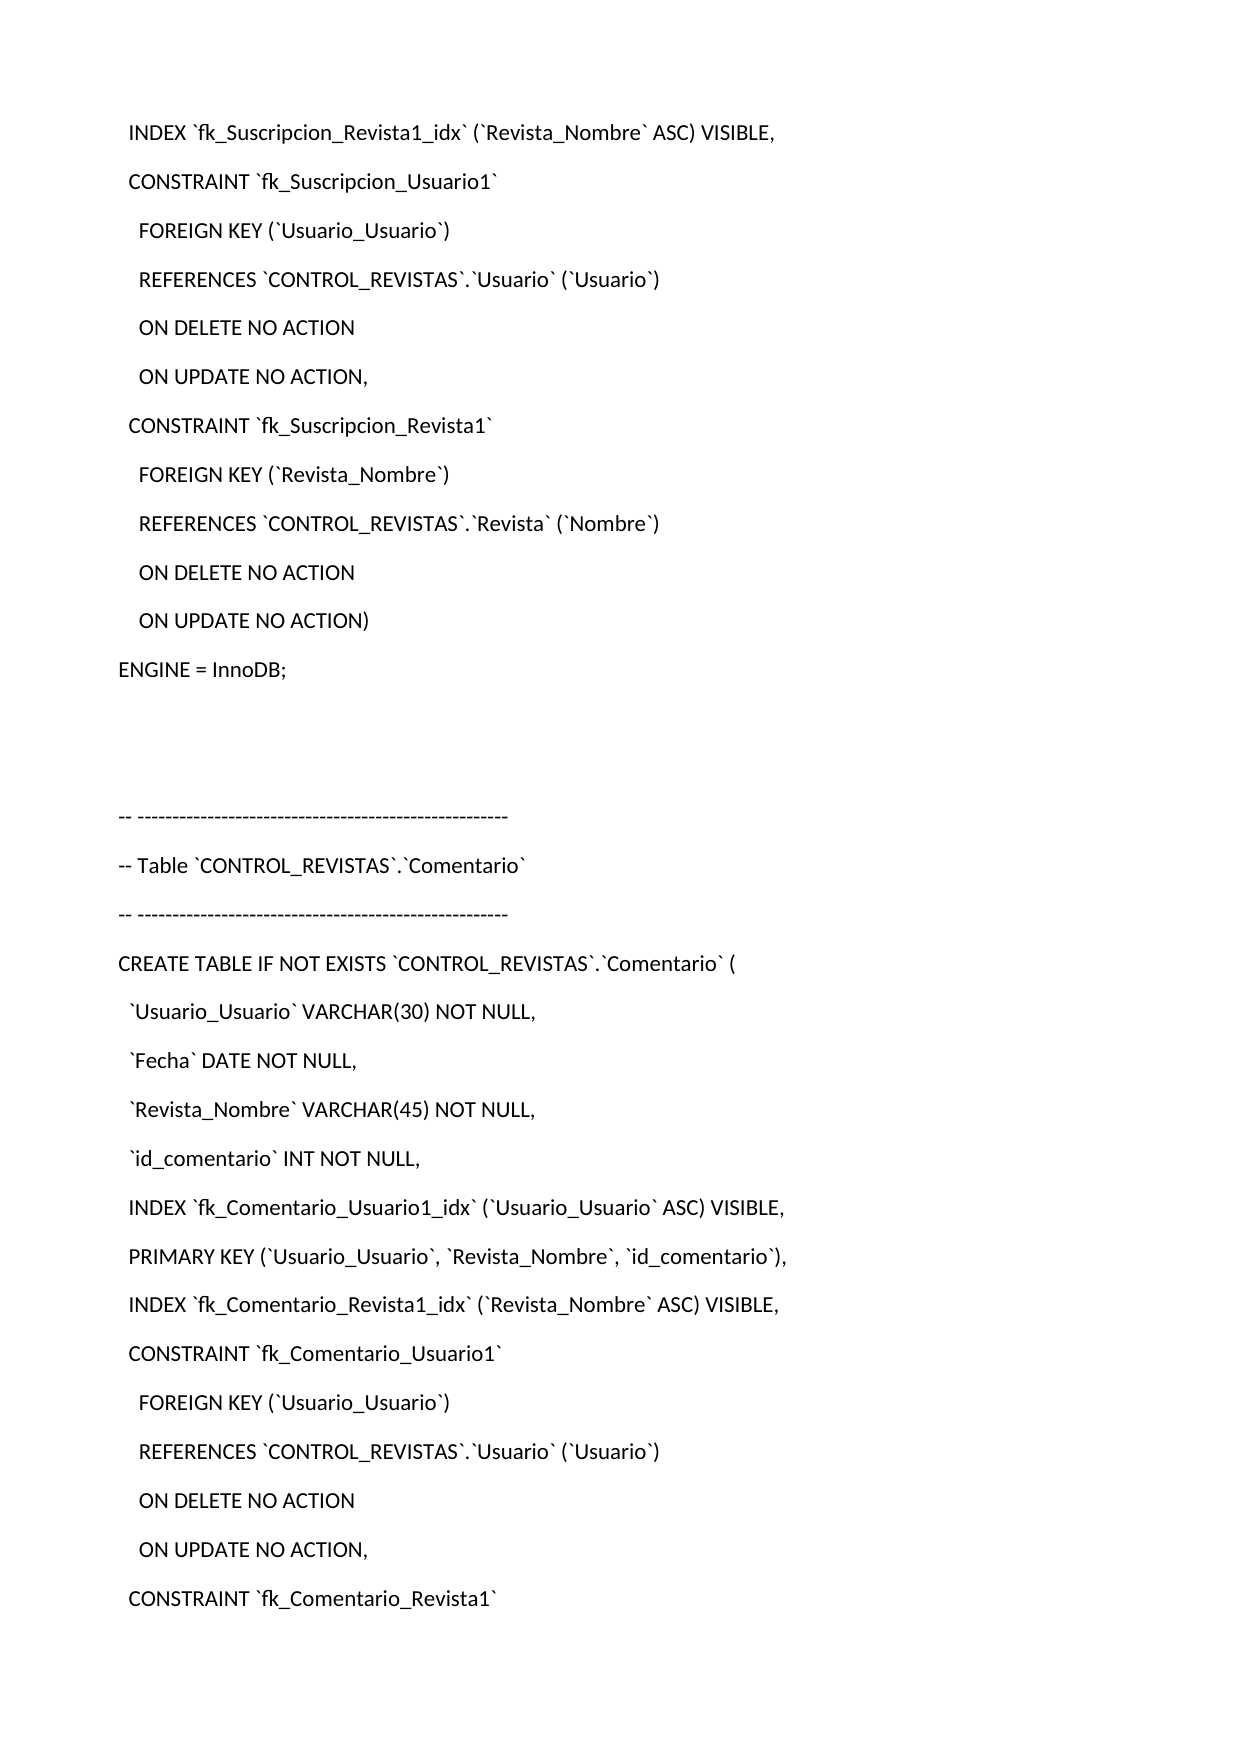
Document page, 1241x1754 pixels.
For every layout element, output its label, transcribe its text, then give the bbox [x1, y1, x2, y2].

text ON DELETE NO ACTION [118, 1486, 1122, 1514]
text PRIMARY KEY (`Usuario_Usuario`, `Revista_Nombre`, `id_comentario`), [118, 1242, 1122, 1270]
text CONSTRAINT `fk_Comentario_Usuario1` [118, 1339, 1122, 1367]
text ON DELETE NO ACTION [118, 558, 1122, 586]
text REFERENCES `CONTROL_REVISTAS`.`Revista` (`Nombre`) [118, 509, 1122, 537]
text -- Table `CONTROL_REVISTAS`.`Comentario` [118, 851, 1122, 879]
text `Revista_Nombre` VARCHAR(45) NOT NULL, [118, 1095, 1122, 1123]
text -- ----------------------------------------------------- [118, 900, 1122, 928]
text INDEX `fk_Suscripcion_Revista1_idx` (`Revista_Nombre` ASC) VISIBLE, [118, 118, 1122, 146]
text CONSTRAINT `fk_Suscripcion_Revista1` [118, 411, 1122, 439]
text CREATE TABLE IF NOT EXISTS `CONTROL_REVISTAS`.`Comentario` ( [118, 949, 1122, 977]
text `Usuario_Usuario` VARCHAR(30) NOT NULL, [118, 997, 1122, 1026]
text ON UPDATE NO ACTION) [118, 607, 1122, 635]
text ON UPDATE NO ACTION, [118, 362, 1122, 390]
text CONSTRAINT `fk_Comentario_Revista1` [118, 1584, 1122, 1612]
text REFERENCES `CONTROL_REVISTAS`.`Usuario` (`Usuario`) [118, 1437, 1122, 1465]
text CONSTRAINT `fk_Suscripcion_Usuario1` [118, 167, 1122, 195]
text FOREIGN KEY (`Usuario_Usuario`) [118, 1388, 1122, 1416]
text INDEX `fk_Comentario_Usuario1_idx` (`Usuario_Usuario` ASC) VISIBLE, [118, 1193, 1122, 1221]
text ON UPDATE NO ACTION, [118, 1535, 1122, 1563]
text -- ----------------------------------------------------- [118, 802, 1122, 830]
text FOREIGN KEY (`Revista_Nombre`) [118, 460, 1122, 488]
text INDEX `fk_Comentario_Revista1_idx` (`Revista_Nombre` ASC) VISIBLE, [118, 1291, 1122, 1319]
text `id_comentario` INT NOT NULL, [118, 1144, 1122, 1172]
text FOREIGN KEY (`Usuario_Usuario`) [118, 216, 1122, 244]
text ON DELETE NO ACTION [118, 313, 1122, 342]
text ENGINE = InnoDB; [118, 656, 1122, 683]
text REFERENCES `CONTROL_REVISTAS`.`Usuario` (`Usuario`) [118, 265, 1122, 293]
text `Fecha` DATE NOT NULL, [118, 1046, 1122, 1074]
